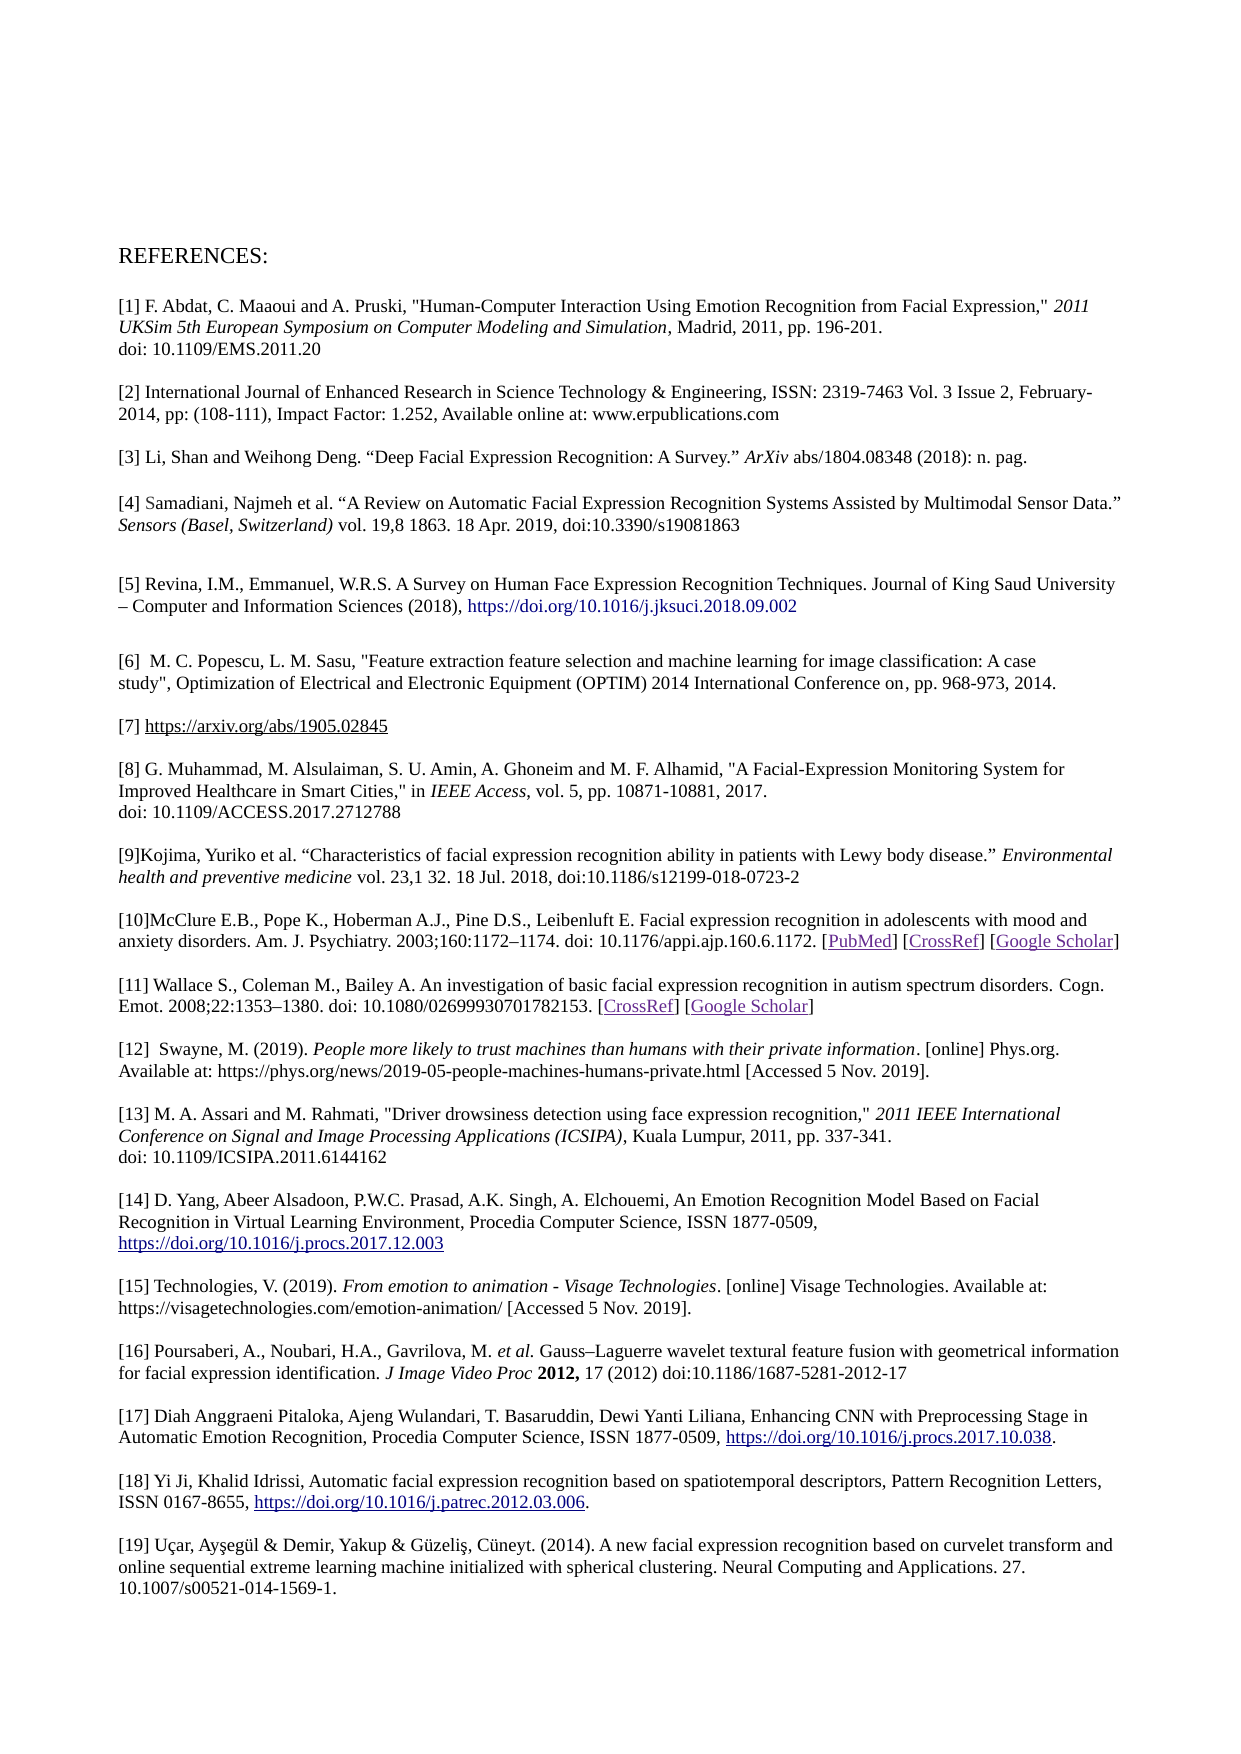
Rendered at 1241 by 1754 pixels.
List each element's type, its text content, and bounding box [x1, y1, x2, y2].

text [19] Uçar, Ayşegül & Demir, Yakup & Güzeliş, Cüneyt. (2014). A new facial expression recognition based on curvelet transform and online sequential extreme learning machine initialized with spherical clustering. Neural Computing and Applications. 27. 10.1007/s00521-014-1569-1. [118, 1534, 1122, 1599]
text [2] International Journal of Enhanced Research in Science Technology & Engineering, ISSN: 2319-7463 Vol. 3 Issue 2, February-2014, pp: (108-111), Impact Factor: 1.252, Available online at: www.erpublications.com [118, 381, 1122, 424]
text [10]McClure E.B., Pope K., Hoberman A.J., Pine D.S., Leibenluft E. Facial expression recognition in adolescents with mood and anxiety disorders. Am. J. Psychiatry. 2003;160:1172–1174. doi: 10.1176/appi.ajp.160.6.1172. [PubMed] [CrossRef] [Google Scholar] [118, 909, 1122, 952]
text [3] Li, Shan and Weihong Deng. “Deep Facial Expression Recognition: A Survey.” ArXiv abs/1804.08348 (2018): n. pag. [118, 446, 1122, 467]
text [9]Kojima, Yuriko et al. “Characteristics of facial expression recognition ability in patients with Lewy body disease.” Environmental health and preventive medicine vol. 23,1 32. 18 Jul. 2018, doi:10.1186/s12199-018-0723-2 [118, 844, 1122, 887]
text [11] Wallace S., Coleman M., Bailey A. An investigation of basic facial expression recognition in autism spectrum disorders. Cogn. Emot. 2008;22:1353–1380. doi: 10.1080/02699930701782153. [CrossRef] [Google Scholar] [118, 973, 1122, 1017]
text REFERENCES: [118, 242, 1122, 268]
text [1] F. Abdat, C. Maaoui and A. Pruski, "Human-Computer Interaction Using Emotion Recognition from Facial Expression," 2011 UKSim 5th European Symposium on Computer Modeling and Simulation, Madrid, 2011, pp. 196-201. doi: 10.1109/EMS.2011.20 [118, 295, 1122, 359]
text [16] Poursaberi, A., Noubari, H.A., Gavrilova, M. et al. Gauss–Laguerre wavelet textural feature fusion with geometrical information for facial expression identification. J Image Video Proc 2012, 17 (2012) doi:10.1186/1687-5281-2012-17 [118, 1340, 1122, 1383]
text [17] Diah Anggraeni Pitaloka, Ajeng Wulandari, T. Basaruddin, Dewi Yanti Liliana, Enhancing CNN with Preprocessing Stage in Automatic Emotion Recognition, Procedia Computer Science, ISSN 1877-0509, https://doi.org/10.1016/j.procs.2017.10.038. [118, 1405, 1122, 1448]
subtitle [4] Samadiani, Najmeh et al. “A Review on Automatic Facial Expression Recognition Systems Assisted by Multimodal Sensor Data.” Sensors (Basel, Switzerland) vol. 19,8 1863. 18 Apr. 2019, doi:10.3390/s19081863 [118, 492, 1122, 535]
text [18] Yi Ji, Khalid Idrissi, Automatic facial expression recognition based on spatiotemporal descriptors, Pattern Recognition Letters, [118, 1469, 1122, 1491]
subtitle [5] Revina, I.M., Emmanuel, W.R.S. A Survey on Human Face Expression Recognition Techniques. Journal of King Saud University – Computer and Information Sciences (2018), https://doi.org/10.1016/j.jksuci.2018.09.002 [118, 573, 1122, 616]
text [14] D. Yang, Abeer Alsadoon, P.W.C. Prasad, A.K. Singh, A. Elchouemi, An Emotion Recognition Model Based on Facial Recognition in Virtual Learning Environment, Procedia Computer Science, ISSN 1877-0509, https://doi.org/10.1016/j.procs.2017.12.003 [118, 1189, 1122, 1254]
text ISSN 0167-8655, https://doi.org/10.1016/j.patrec.2012.03.006. [118, 1491, 1122, 1513]
text [12] Swayne, M. (2019). People more likely to trust machines than humans with their private information. [online] Phys.org. Available at: https://phys.org/news/2019-05-people-machines-humans-private.html [Accessed 5 Nov. 2019]. [118, 1038, 1122, 1081]
text [7] https://arxiv.org/abs/1905.02845 [118, 715, 1122, 736]
text [8] G. Muhammad, M. Alsulaiman, S. U. Amin, A. Ghoneim and M. F. Alhamid, "A Facial-Expression Monitoring System for Improved Healthcare in Smart Cities," in IEEE Access, vol. 5, pp. 10871-10881, 2017. doi: 10.1109/ACCESS.2017.2712788 [118, 758, 1122, 823]
text [15] Technologies, V. (2019). From emotion to animation - Visage Technologies. [online] Visage Technologies. Available at: https://visagetechnologies.com/emotion-animation/ [Accessed 5 Nov. 2019]. [118, 1275, 1122, 1318]
text [13] M. A. Assari and M. Rahmati, "Driver drowsiness detection using face expression recognition," 2011 IEEE International Conference on Signal and Image Processing Applications (ICSIPA), Kuala Lumpur, 2011, pp. 337-341. doi: 10.1109/ICSIPA.2011.6144162 [118, 1103, 1122, 1168]
text [6] M. C. Popescu, L. M. Sasu, "Feature extraction feature selection and machine learning for image classification: A case study", Optimization of Electrical and Electronic Equipment (OPTIM) 2014 International Conference on, pp. 968-973, 2014. [118, 650, 1122, 693]
